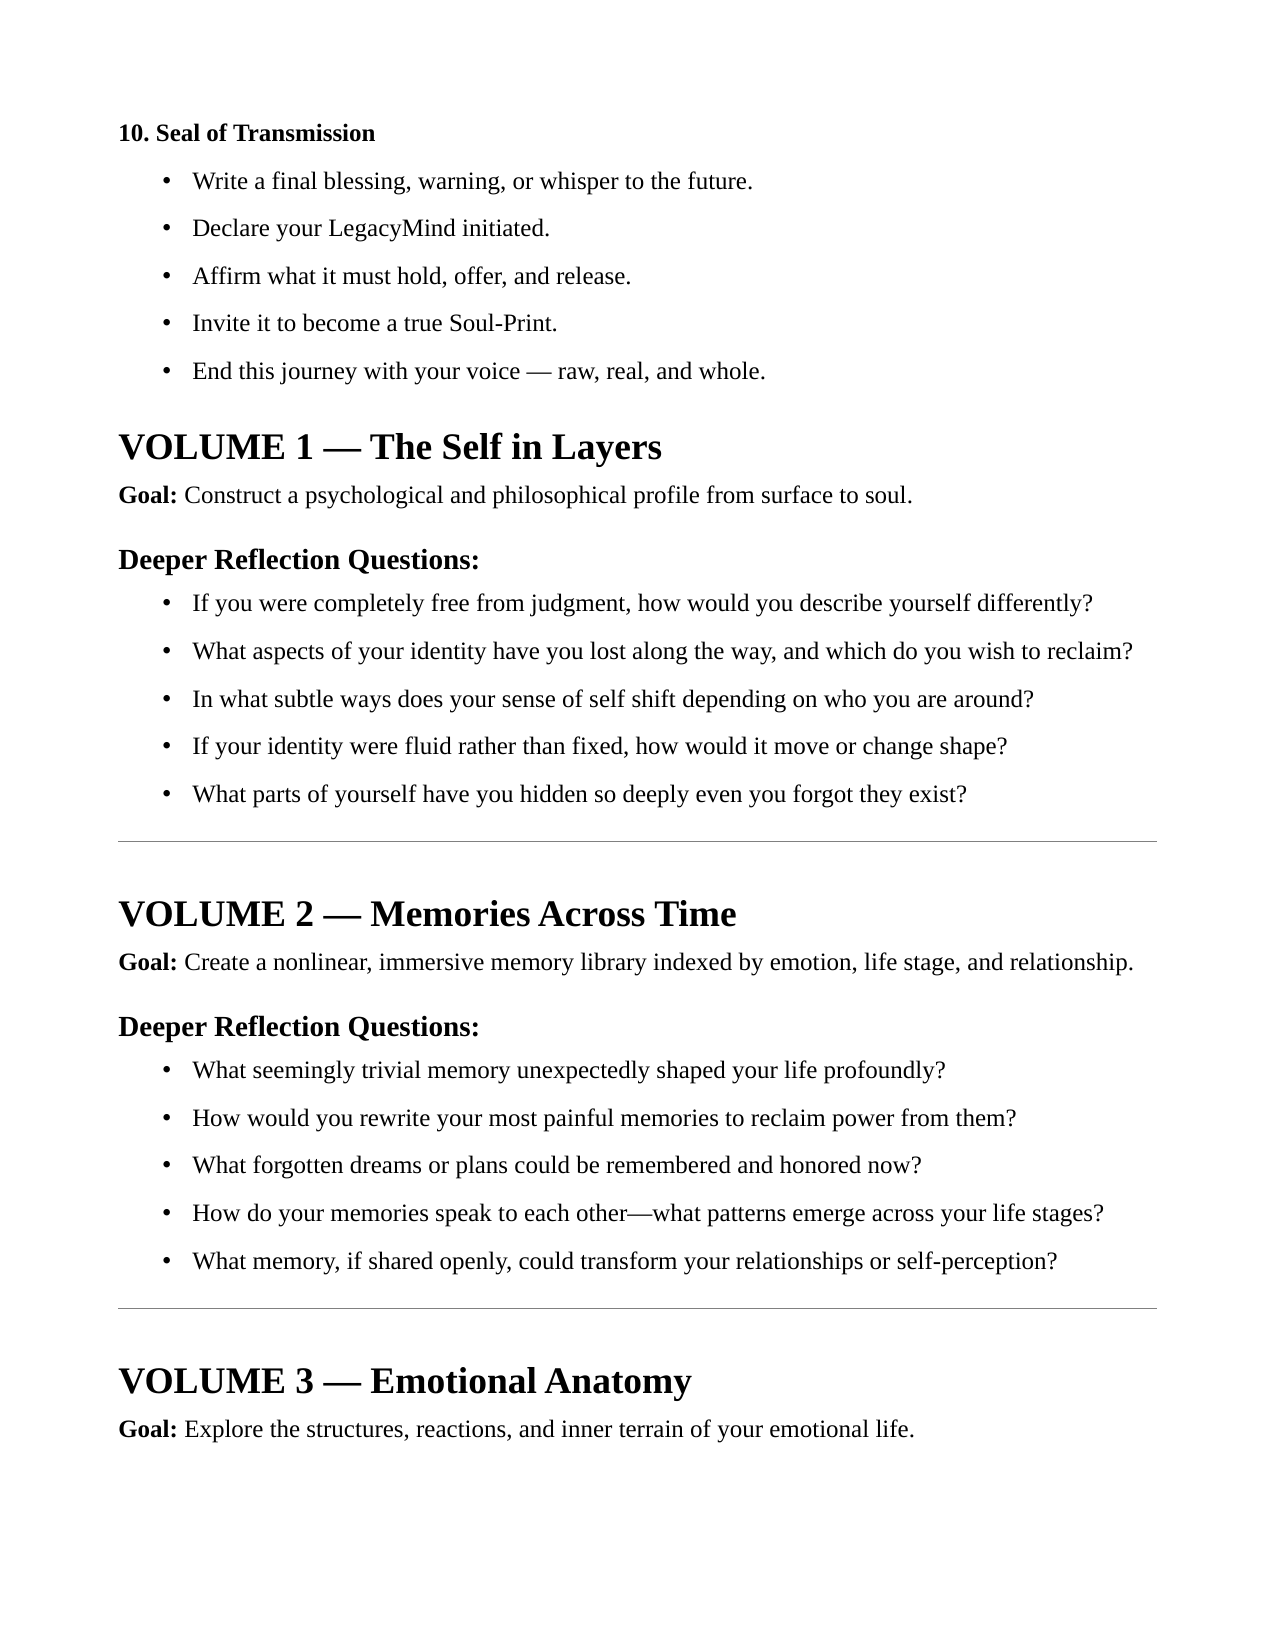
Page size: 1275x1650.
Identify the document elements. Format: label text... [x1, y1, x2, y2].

list Invite it to become a true Soul-Print. [162, 308, 1157, 337]
list Write a final blessing, warning, or whisper to the future. [162, 166, 1157, 194]
list What seemingly trivial memory unexpectedly shaped your life profoundly? [162, 1055, 1157, 1084]
list If you were completely free from judgment, how would you describe yourself differently? [162, 588, 1157, 617]
list Declare your LegacyMind initiated. [162, 213, 1157, 242]
text Goal: Construct a psychological and philosophical profile from surface to soul. [118, 480, 1157, 509]
list What forgotten dreams or plans could be remembered and honored now? [162, 1151, 1157, 1179]
list What aspects of your identity have you lost along the way, and which do you wish to reclaim? [162, 636, 1157, 665]
list What parts of yourself have you hidden so deeply even you forgot they exist? [162, 779, 1157, 808]
list How would you rewrite your most painful memories to reclaim power from them? [162, 1103, 1157, 1132]
list How do your memories speak to each other—what patterns emerge across your life stages? [162, 1198, 1157, 1227]
text Goal: Explore the structures, reactions, and inner terrain of your emotional life. [118, 1414, 1157, 1443]
list End this journey with your voice — raw, real, and whole. [162, 356, 1157, 385]
text 10. Seal of Transmission [118, 118, 1157, 147]
list Affirm what it must hold, offer, and release. [162, 261, 1157, 290]
subtitle VOLUME 1 — The Self in Layers [118, 424, 1157, 468]
subtitle Deeper Reflection Questions: [118, 542, 1157, 576]
text Goal: Create a nonlinear, immersive memory library indexed by emotion, life stage, and relationship. [118, 947, 1157, 976]
subtitle Deeper Reflection Questions: [118, 1009, 1157, 1043]
list In what subtle ways does your sense of self shift depending on who you are around? [162, 684, 1157, 712]
list If your identity were fluid rather than fixed, how would it move or change shape? [162, 731, 1157, 760]
subtitle VOLUME 3 — Emotional Anatomy [118, 1358, 1157, 1402]
list What memory, if shared openly, could transform your relationships or self-perception? [162, 1246, 1157, 1274]
subtitle VOLUME 2 — Memories Across Time [118, 892, 1157, 935]
